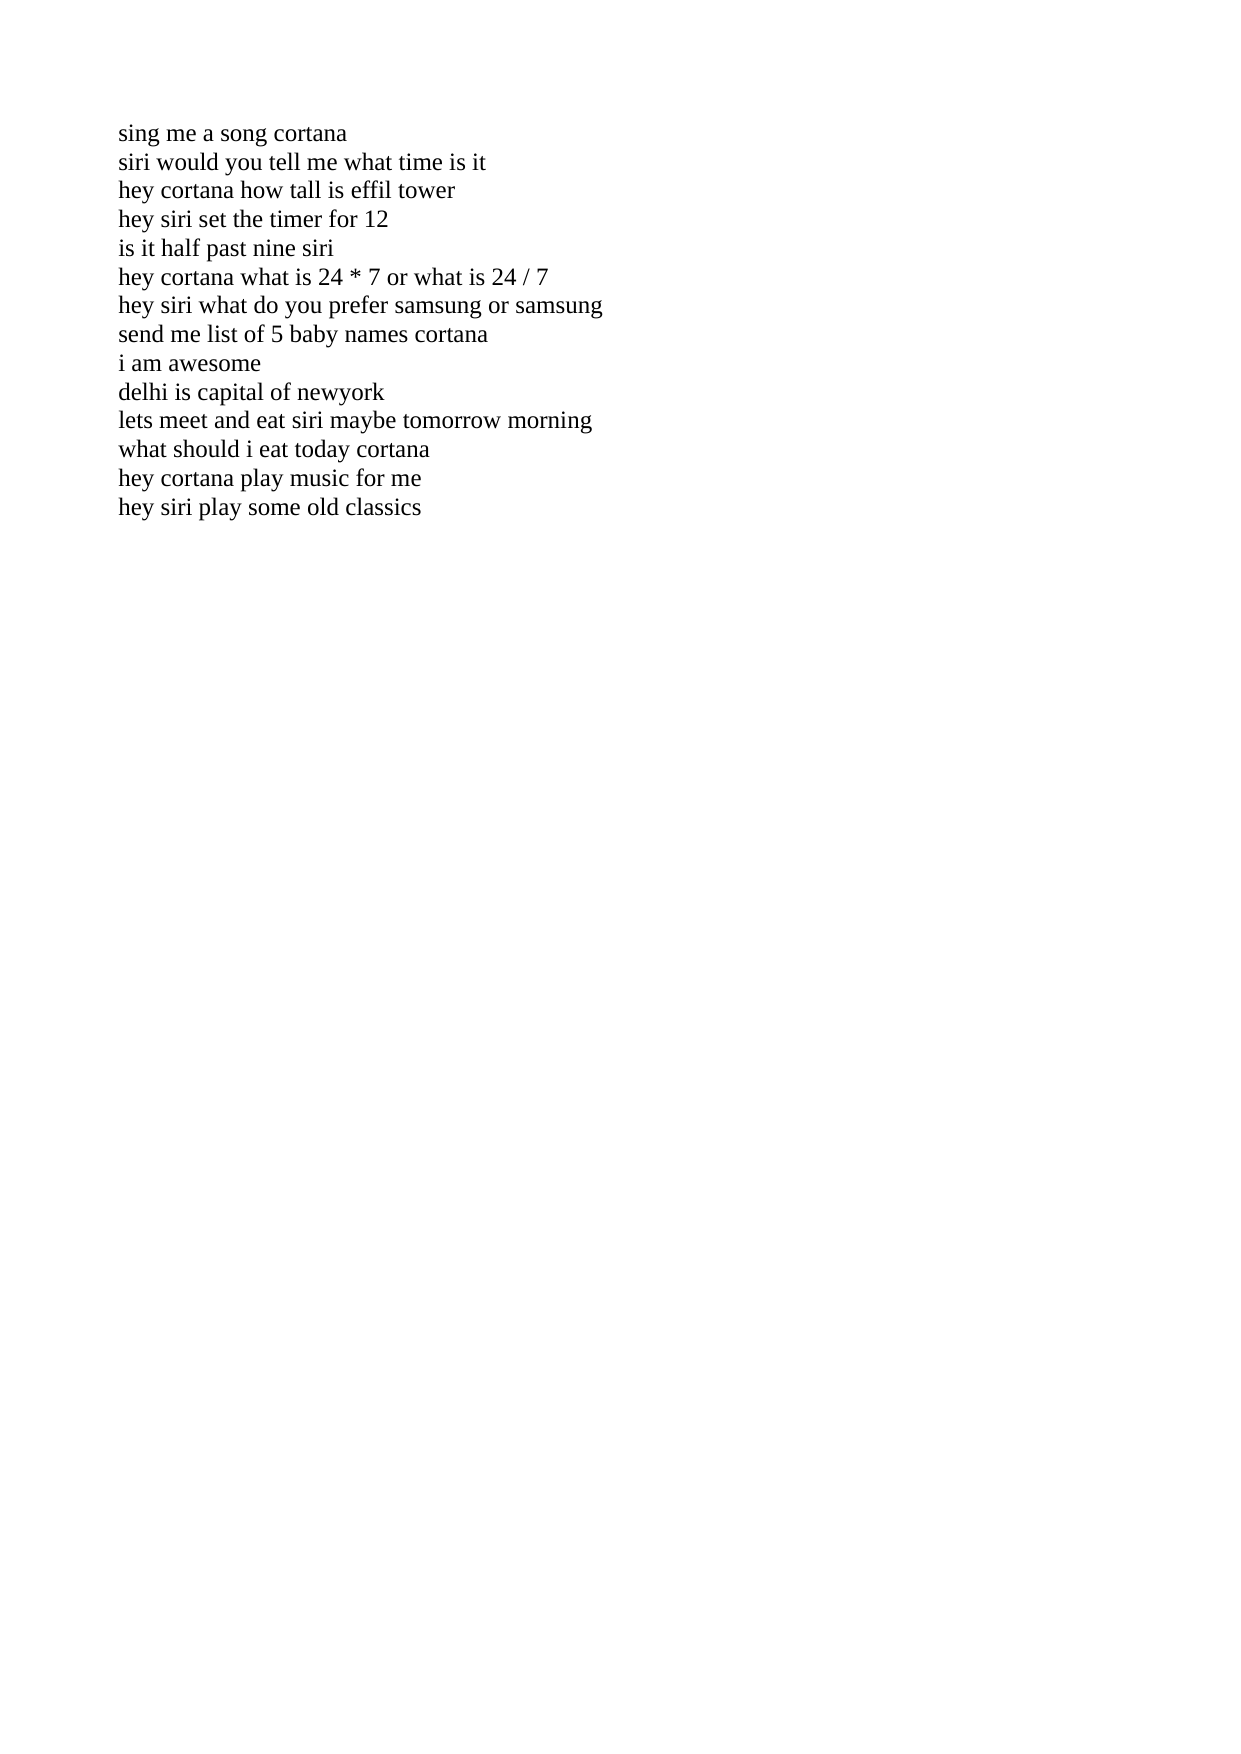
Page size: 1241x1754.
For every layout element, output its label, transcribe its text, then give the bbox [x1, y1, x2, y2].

text hey siri set the timer for 12 [118, 204, 1122, 233]
text i am awesome [118, 348, 1122, 377]
text hey cortana what is 24 * 7 or what is 24 / 7 [118, 262, 1122, 291]
text hey cortana play music for me [118, 463, 1122, 492]
text lets meet and eat siri maybe tomorrow morning [118, 406, 1122, 434]
text send me list of 5 baby names cortana [118, 319, 1122, 348]
text hey siri what do you prefer samsung or samsung [118, 291, 1122, 319]
text what should i eat today cortana [118, 434, 1122, 463]
text delhi is capital of newyork [118, 377, 1122, 406]
text is it half past nine siri [118, 233, 1122, 262]
text hey siri play some old classics [118, 492, 1122, 521]
text sing me a song cortana siri would you tell me what time is it hey cortana how tall is effil tower [118, 118, 1122, 204]
